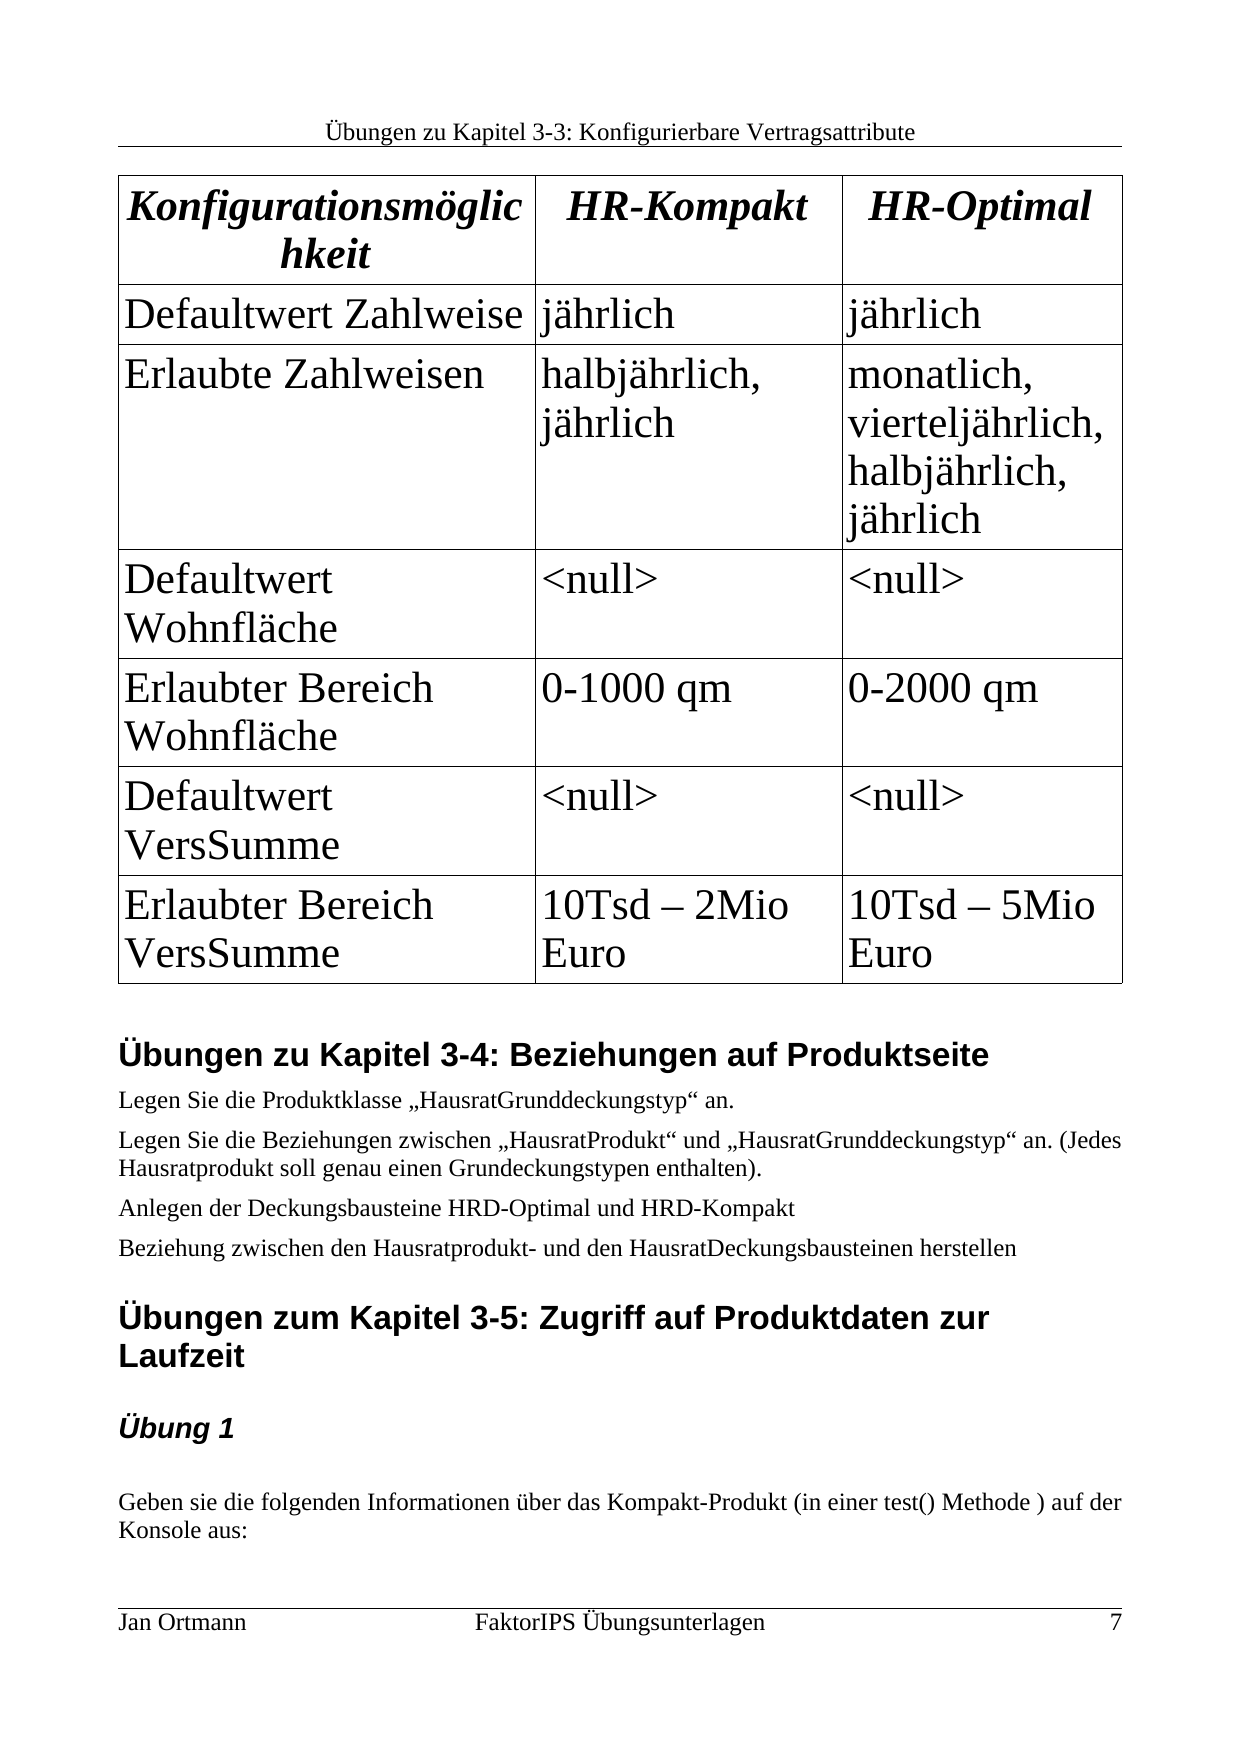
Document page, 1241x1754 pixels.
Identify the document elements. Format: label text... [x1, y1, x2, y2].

table_cell Erlaubter Bereich VersSumme [119, 876, 535, 983]
table_cell Erlaubter Bereich Wohnfläche [119, 659, 535, 766]
table_cell jährlich [536, 285, 842, 344]
table_cell Defaultwert Zahlweise [119, 285, 535, 344]
text Geben sie die folgenden Informationen über das Kompakt-Produkt (in einer test() Methode ) auf der Konsole aus: [118, 1488, 1122, 1544]
table_cell monatlich, vierteljährlich, halbjährlich, jährlich [843, 345, 1122, 549]
table_cell Defaultwert Wohnfläche [119, 550, 535, 658]
table_cell Defaultwert VersSumme [119, 767, 535, 874]
table_header HR-Kompakt [536, 176, 842, 284]
text Anlegen der Deckungsbausteine HRD-Optimal und HRD-Kompakt [118, 1194, 1122, 1222]
table_cell 0-1000 qm [536, 659, 842, 766]
subtitle Übungen zum Kapitel 3-5: Zugriff auf Produktdaten zur Laufzeit [118, 1299, 1122, 1374]
table_cell jährlich [843, 285, 1122, 344]
table_cell <null> [536, 767, 842, 874]
text Beziehung zwischen den Hausratprodukt- und den HausratDeckungsbausteinen herstellen [118, 1234, 1122, 1262]
table_header Konfigurationsmöglichkeit [119, 176, 535, 284]
table_cell Erlaubte Zahlweisen [119, 345, 535, 549]
table_cell 10Tsd – 2Mio Euro [536, 876, 842, 983]
table_cell 10Tsd – 5Mio Euro [843, 876, 1122, 983]
table_cell 0-2000 qm [843, 659, 1122, 766]
subtitle Übung 1 [118, 1412, 1122, 1444]
text Legen Sie die Beziehungen zwischen „HausratProdukt“ und „HausratGrunddeckungstyp“ an. (Jedes Hausratprodukt soll genau einen Grundeckungstypen enthalten). [118, 1126, 1122, 1181]
table_header HR-Optimal [843, 176, 1122, 284]
text Legen Sie die Produktklasse „HausratGrunddeckungstyp“ an. [118, 1086, 1122, 1113]
table_cell <null> [536, 550, 842, 658]
subtitle Übungen zu Kapitel 3-4: Beziehungen auf Produktseite [118, 1036, 1122, 1073]
table_cell <null> [843, 767, 1122, 874]
table_cell halbjährlich, jährlich [536, 345, 842, 549]
table_cell <null> [843, 550, 1122, 658]
